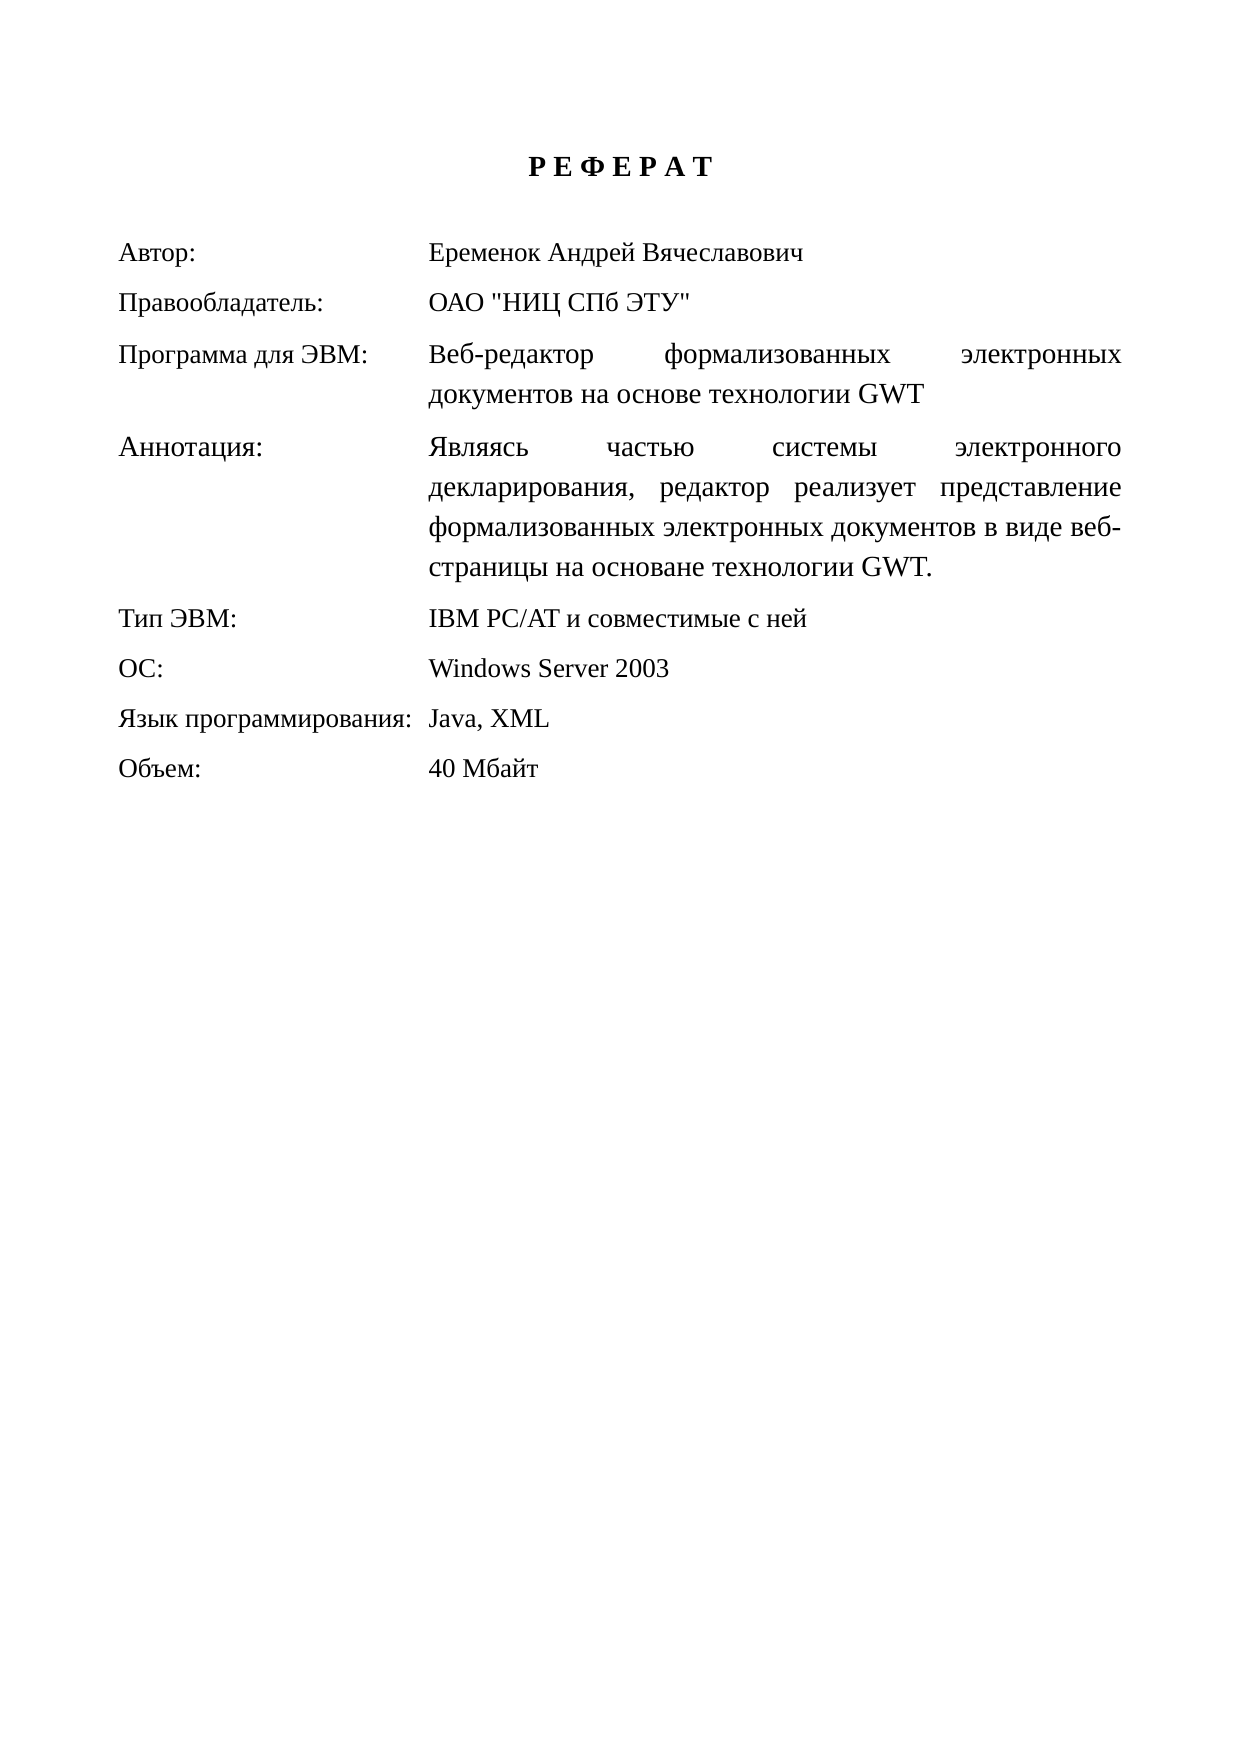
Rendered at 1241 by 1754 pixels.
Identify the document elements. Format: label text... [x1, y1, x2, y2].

text Правообладатель: ОАО "НИЦ СПб ЭТУ" [118, 286, 1122, 317]
list Объем: 40 Мбайт [118, 752, 1122, 783]
text Программа для ЭВМ: Веб-редактор формализованных электронных документов на основе технологии GWT [118, 336, 1122, 410]
text Язык программирования: Java, XML [118, 702, 1122, 733]
text Аннотация: Являясь частью системы электронного декларирования, редактор реализует представление формализованных электронных документов в виде веб-страницы на основане технологии GWT. [118, 429, 1122, 583]
text ОС: Windows Server 2003 [118, 652, 1122, 683]
text Тип ЭВМ: IBM PC/AT и совместимые с ней [118, 602, 1122, 633]
text Автор: Еременок Андрей Вячеславович [118, 236, 1122, 268]
text Р Е Ф Е Р А Т [118, 149, 1122, 183]
